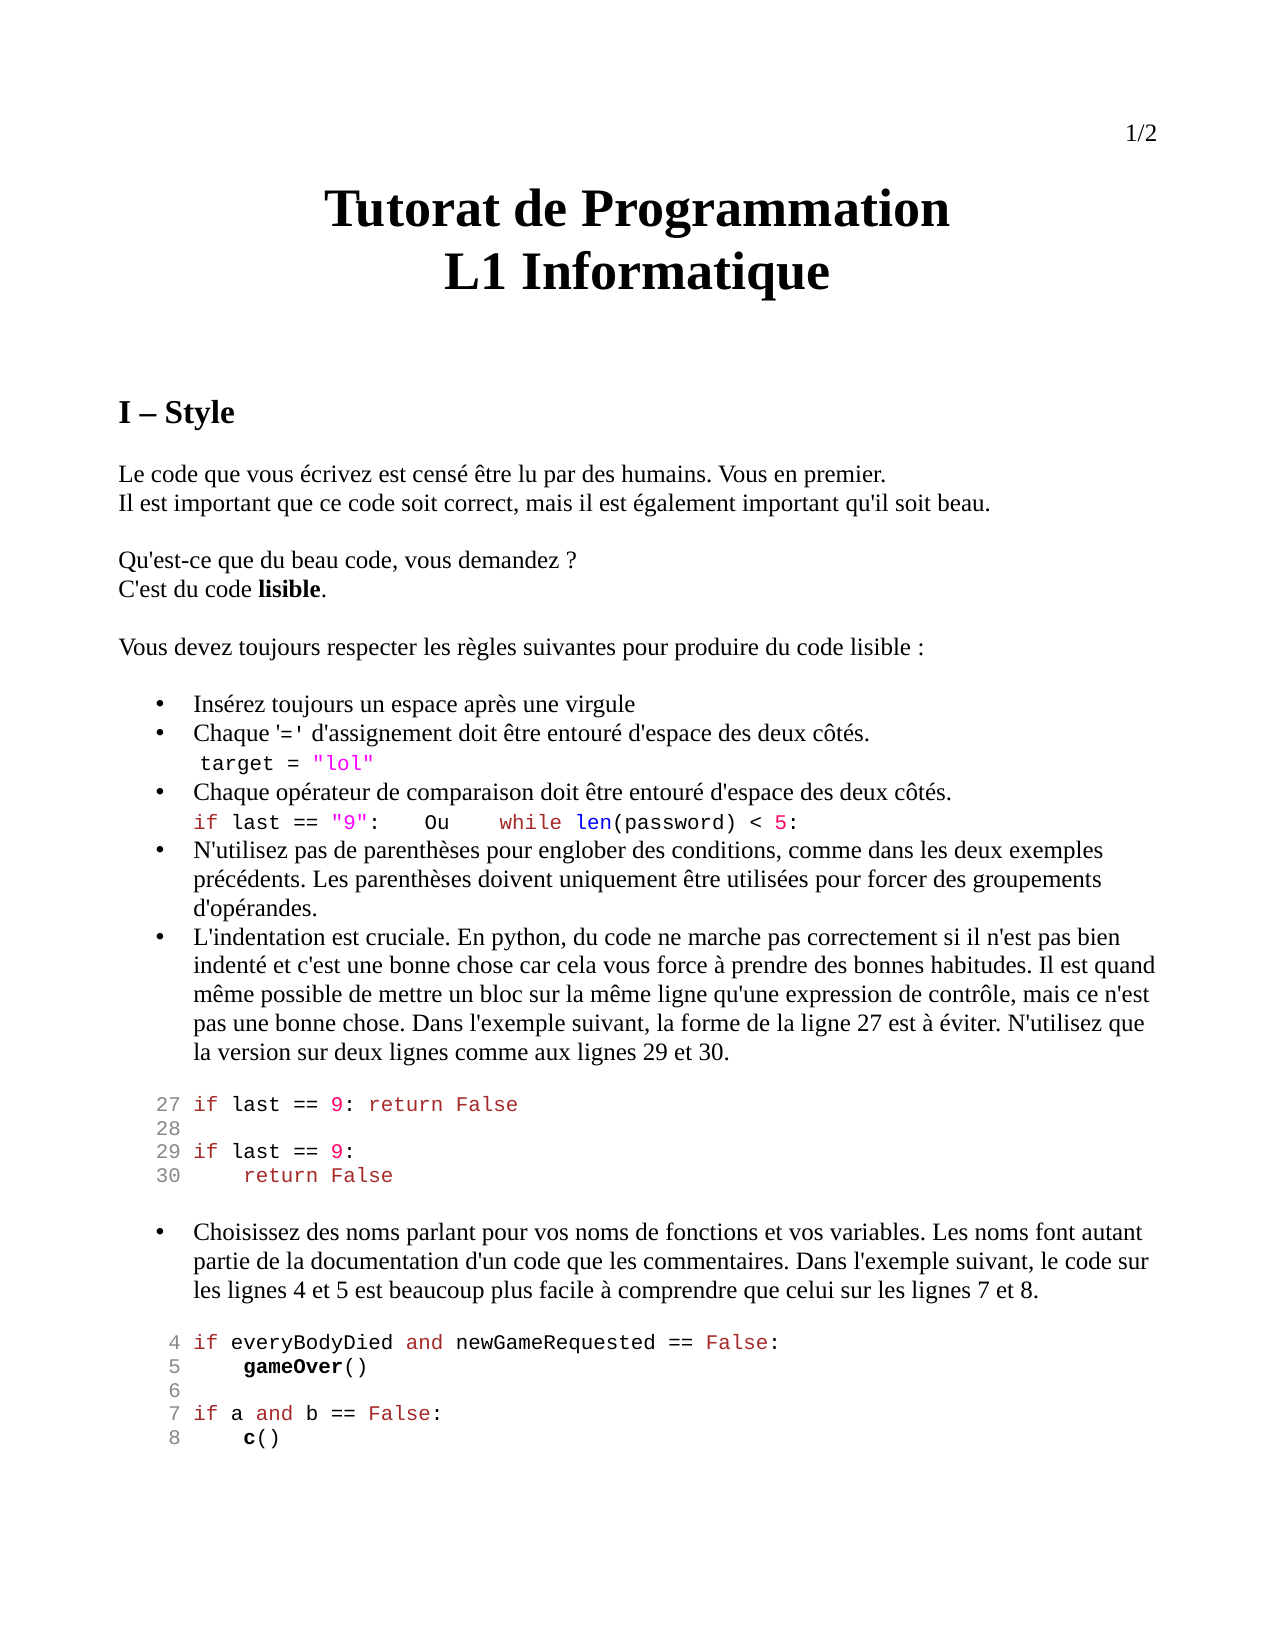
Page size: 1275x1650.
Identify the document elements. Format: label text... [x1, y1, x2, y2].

text 30 return False [118, 1165, 1157, 1189]
text C'est du code lisible. [118, 574, 1157, 603]
list Chaque opérateur de comparaison doit être entouré d'espace des deux côtés. [156, 777, 1157, 806]
text 27 if last == 9: return False [118, 1094, 1157, 1118]
text Tutorat de Programmation [118, 176, 1157, 239]
list Choisissez des noms parlant pour vos noms de fonctions et vos variables. Les noms font autant partie de la documentation d'un code que les commentaires. Dans l'exemple suivant, le code sur les lignes 4 et 5 est beaucoup plus facile à comprendre que celui sur les lignes 7 et 8. [156, 1217, 1157, 1304]
text 6 [118, 1380, 1157, 1403]
text Vous devez toujours respecter les règles suivantes pour produire du code lisible : [118, 632, 1157, 660]
list target = "lol" [156, 747, 1157, 777]
text 5 gameOver() [118, 1356, 1157, 1380]
text 7 if a and b == False: [118, 1403, 1157, 1427]
text Il est important que ce code soit correct, mais il est également important qu'il soit beau. [118, 488, 1157, 517]
list Insérez toujours un espace après une virgule [156, 689, 1157, 718]
text 4 if everyBodyDied and newGameRequested == False: [118, 1332, 1157, 1356]
list L'indentation est cruciale. En python, du code ne marche pas correctement si il n'est pas bien indenté et c'est une bonne chose car cela vous force à prendre des bonnes habitudes. Il est quand même possible de mettre un bloc sur la même ligne qu'une expression de contrôle, mais ce n'est pas une bonne chose. Dans l'exemple suivant, la forme de la ligne 27 est à éviter. N'utilisez que la version sur deux lignes comme aux lignes 29 et 30. [156, 922, 1157, 1065]
text 29 if last == 9: [118, 1141, 1157, 1165]
text Qu'est-ce que du beau code, vous demandez ? [118, 517, 1157, 574]
list if last == "9": Ou while len(password) < 5: [156, 806, 1157, 835]
text L1 Informatique [118, 239, 1157, 301]
text Le code que vous écrivez est censé être lu par des humains. Vous en premier. [118, 459, 1157, 488]
list N'utilisez pas de parenthèses pour englober des conditions, comme dans les deux exemples précédents. Les parenthèses doivent uniquement être utilisées pour forcer des groupements d'opérandes. [156, 835, 1157, 922]
list Chaque '=' d'assignement doit être entouré d'espace des deux côtés. [156, 718, 1157, 747]
text I – Style [118, 392, 1157, 430]
text 28 [118, 1118, 1157, 1141]
text 8 c() [118, 1427, 1157, 1451]
